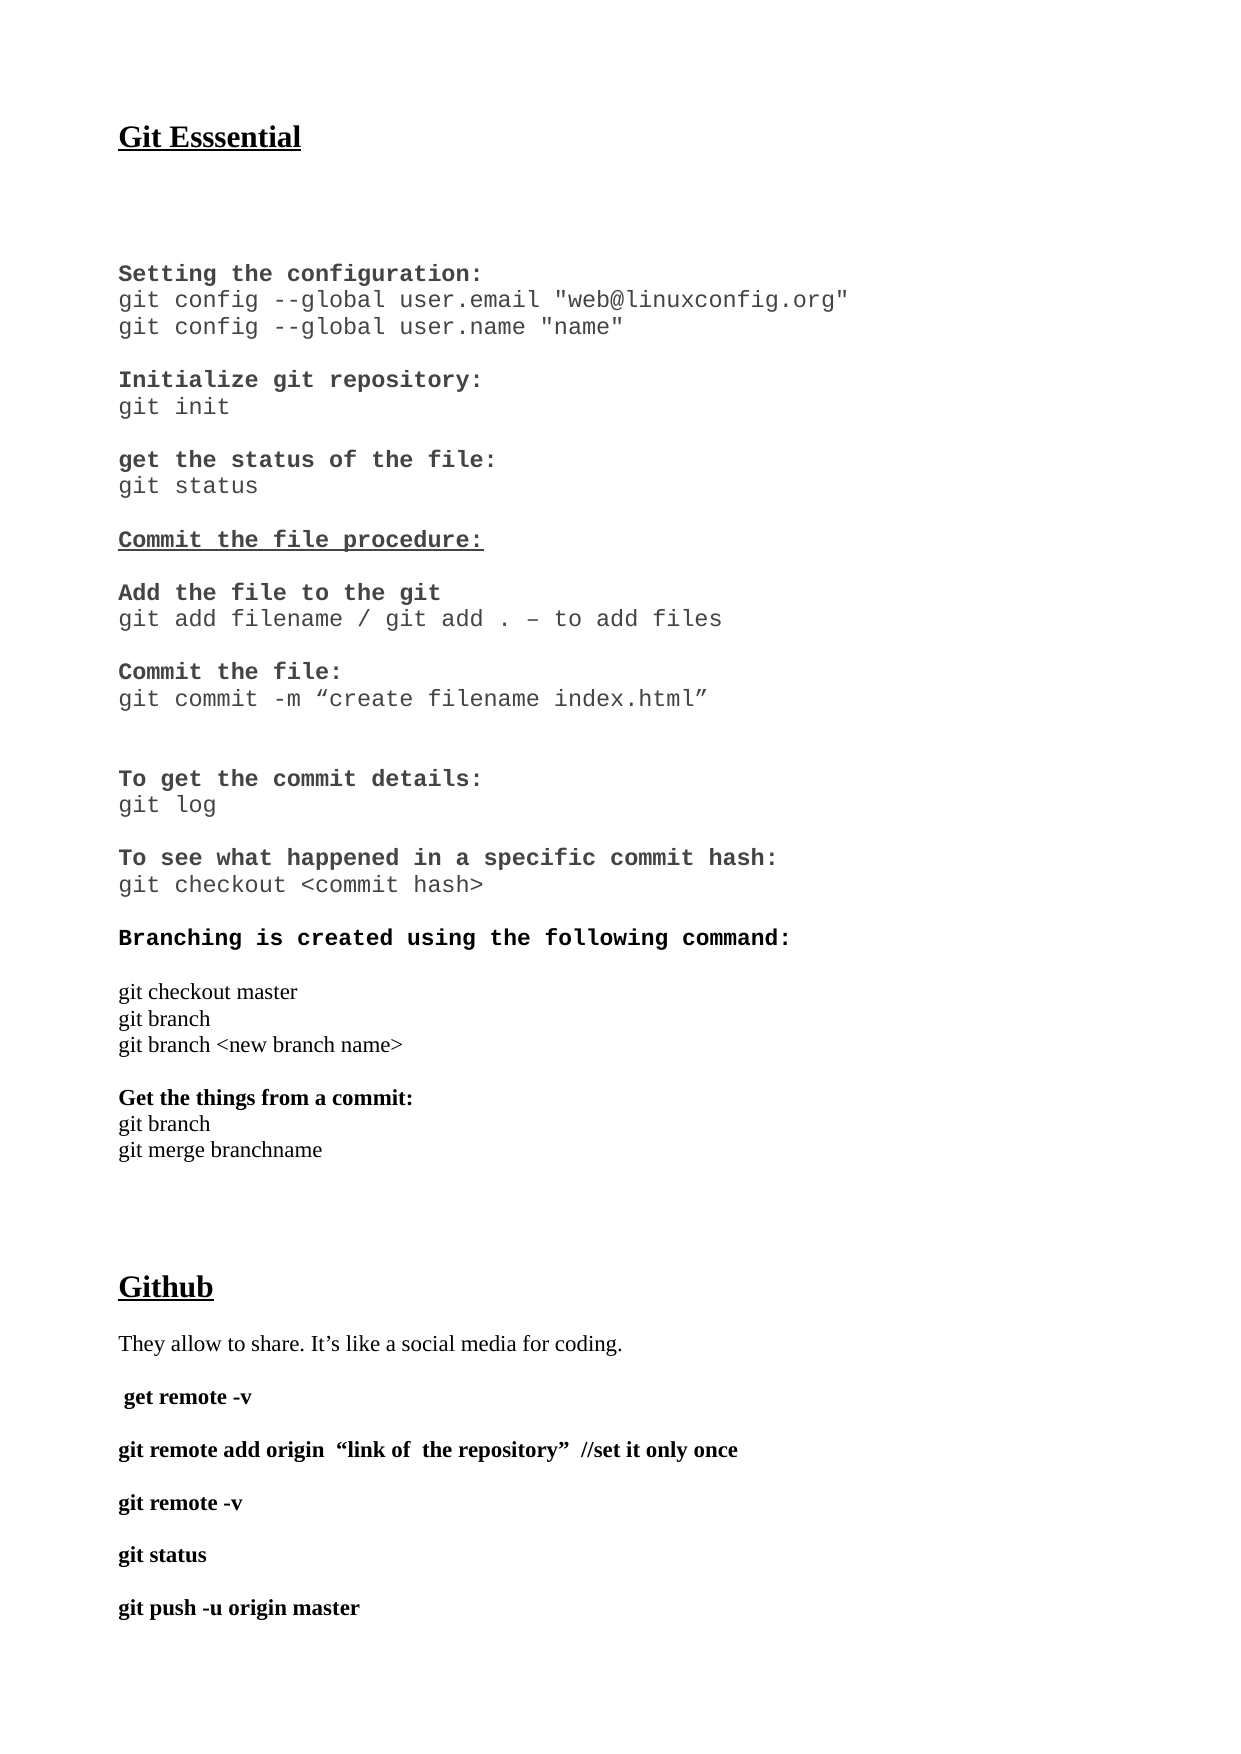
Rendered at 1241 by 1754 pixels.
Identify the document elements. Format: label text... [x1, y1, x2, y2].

text Setting the configuration: [118, 262, 1122, 288]
text To see what happened in a specific commit hash: [118, 846, 1122, 873]
text git branch [118, 1110, 1122, 1136]
text Branching is created using the following command: [118, 926, 1122, 952]
text Get the things from a commit: [118, 1084, 1122, 1110]
text git push -u origin master [118, 1594, 1122, 1620]
text git checkout <commit hash> [118, 873, 1122, 899]
text git commit -m “create filename index.html” [118, 687, 1122, 713]
text They allow to share. It’s like a social media for coding. [118, 1330, 1122, 1357]
text Github [118, 1268, 1122, 1304]
text git status [118, 1541, 1122, 1568]
text git remote -v [118, 1488, 1122, 1515]
text git merge branchname [118, 1136, 1122, 1163]
text get the status of the file: [118, 448, 1122, 474]
text Commit the file procedure: [118, 527, 1122, 554]
text To get the commit details: [118, 767, 1122, 793]
text Commit the file: [118, 660, 1122, 687]
text git branch <new branch name> [118, 1031, 1122, 1057]
text Initialize git repository: [118, 368, 1122, 395]
text git branch [118, 1004, 1122, 1031]
text git add filename / git add . – to add files [118, 607, 1122, 634]
text git status [118, 474, 1122, 501]
text git checkout master [118, 978, 1122, 1004]
text git log [118, 793, 1122, 820]
text git config --global user.email "web@linuxconfig.org" [118, 288, 1122, 315]
text Add the file to the git [118, 581, 1122, 607]
text get remote -v [118, 1383, 1122, 1409]
text Git Esssential [118, 118, 1122, 154]
text git remote add origin “link of the repository” //set it only once [118, 1436, 1122, 1462]
text git config --global user.name "name" [118, 315, 1122, 342]
text git init [118, 395, 1122, 421]
